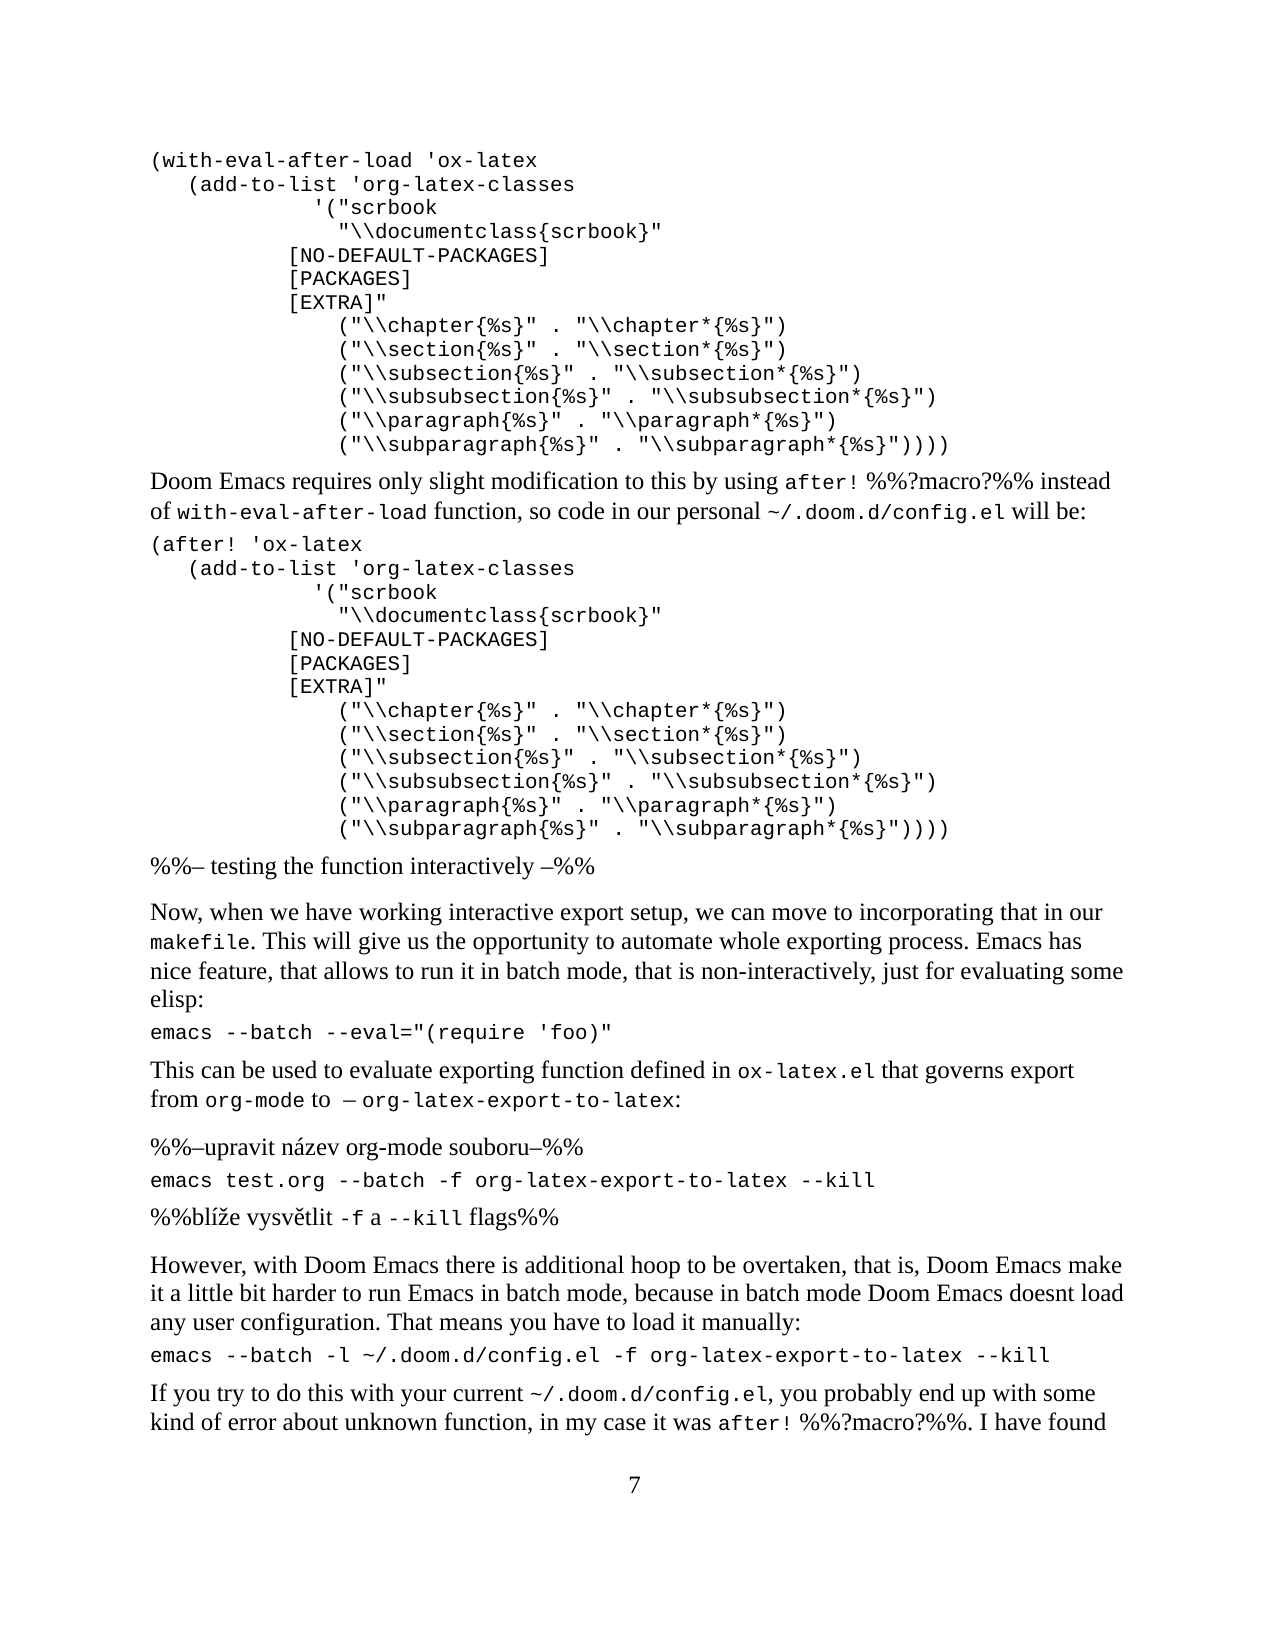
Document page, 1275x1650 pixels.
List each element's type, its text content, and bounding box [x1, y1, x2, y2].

text %%blíže vysvětlit -f a --kill flags%% [150, 1202, 1125, 1232]
text ("\\subparagraph{%s}" . "\\subparagraph*{%s}")))) [150, 434, 1125, 457]
text "\\documentclass{scrbook}" [150, 605, 1125, 629]
text emacs test.org --batch -f org-latex-export-to-latex --kill [150, 1170, 1125, 1193]
text (add-to-list 'org-latex-classes [150, 174, 1125, 197]
text ("\\paragraph{%s}" . "\\paragraph*{%s}") [150, 410, 1125, 434]
text [NO-DEFAULT-PACKAGES] [150, 629, 1125, 653]
text "\\documentclass{scrbook}" [150, 221, 1125, 244]
text If you try to do this with your current ~/.doom.d/config.el, you probably end up with some kind of error about unknown function, in my case it was after! %%?macro?%%. I have found [150, 1378, 1125, 1437]
text (add-to-list 'org-latex-classes [150, 558, 1125, 582]
text [PACKAGES] [150, 268, 1125, 292]
text This can be used to evaluate exporting function defined in ox-latex.el that governs export from org-mode to – org-latex-export-to-latex: [150, 1055, 1125, 1114]
text [NO-DEFAULT-PACKAGES] [150, 244, 1125, 268]
text emacs --batch -l ~/.doom.d/config.el -f org-latex-export-to-latex --kill [150, 1345, 1125, 1369]
text '("scrbook [150, 197, 1125, 221]
text [EXTRA]" [150, 676, 1125, 700]
text %%–upravit název org-mode souboru–%% [150, 1132, 1125, 1161]
text ("\\subsection{%s}" . "\\subsection*{%s}") [150, 363, 1125, 386]
text ("\\chapter{%s}" . "\\chapter*{%s}") [150, 316, 1125, 339]
text emacs --batch --eval="(require 'foo)" [150, 1022, 1125, 1046]
text ("\\paragraph{%s}" . "\\paragraph*{%s}") [150, 794, 1125, 818]
text '("scrbook [150, 582, 1125, 605]
text ("\\subsubsection{%s}" . "\\subsubsection*{%s}") [150, 386, 1125, 410]
text (with-eval-after-load 'ox-latex [150, 150, 1125, 174]
text ("\\subsection{%s}" . "\\subsection*{%s}") [150, 747, 1125, 771]
text ("\\section{%s}" . "\\section*{%s}") [150, 339, 1125, 363]
text ("\\section{%s}" . "\\section*{%s}") [150, 724, 1125, 747]
text Now, when we have working interactive export setup, we can move to incorporating that in our makefile. This will give us the opportunity to automate whole exporting process. Emacs has nice feature, that allows to run it in batch mode, that is non-interactively, just for evaluating some elisp: [150, 897, 1125, 1013]
text (after! 'ox-latex [150, 534, 1125, 558]
text [PACKAGES] [150, 653, 1125, 676]
text ("\\chapter{%s}" . "\\chapter*{%s}") [150, 700, 1125, 724]
text However, with Doom Emacs there is additional hoop to be overtaken, that is, Doom Emacs make it a little bit harder to run Emacs in batch mode, because in batch mode Doom Emacs doesnt load any user configuration. That means you have to load it manually: [150, 1250, 1125, 1336]
text %%– testing the function interactively –%% [150, 851, 1125, 879]
text ("\\subparagraph{%s}" . "\\subparagraph*{%s}")))) [150, 818, 1125, 842]
text Doom Emacs requires only slight modification to this by using after! %%?macro?%% instead of with-eval-after-load function, so code in our personal ~/.doom.d/config.el will be: [150, 466, 1125, 526]
text [EXTRA]" [150, 292, 1125, 316]
text ("\\subsubsection{%s}" . "\\subsubsection*{%s}") [150, 771, 1125, 794]
